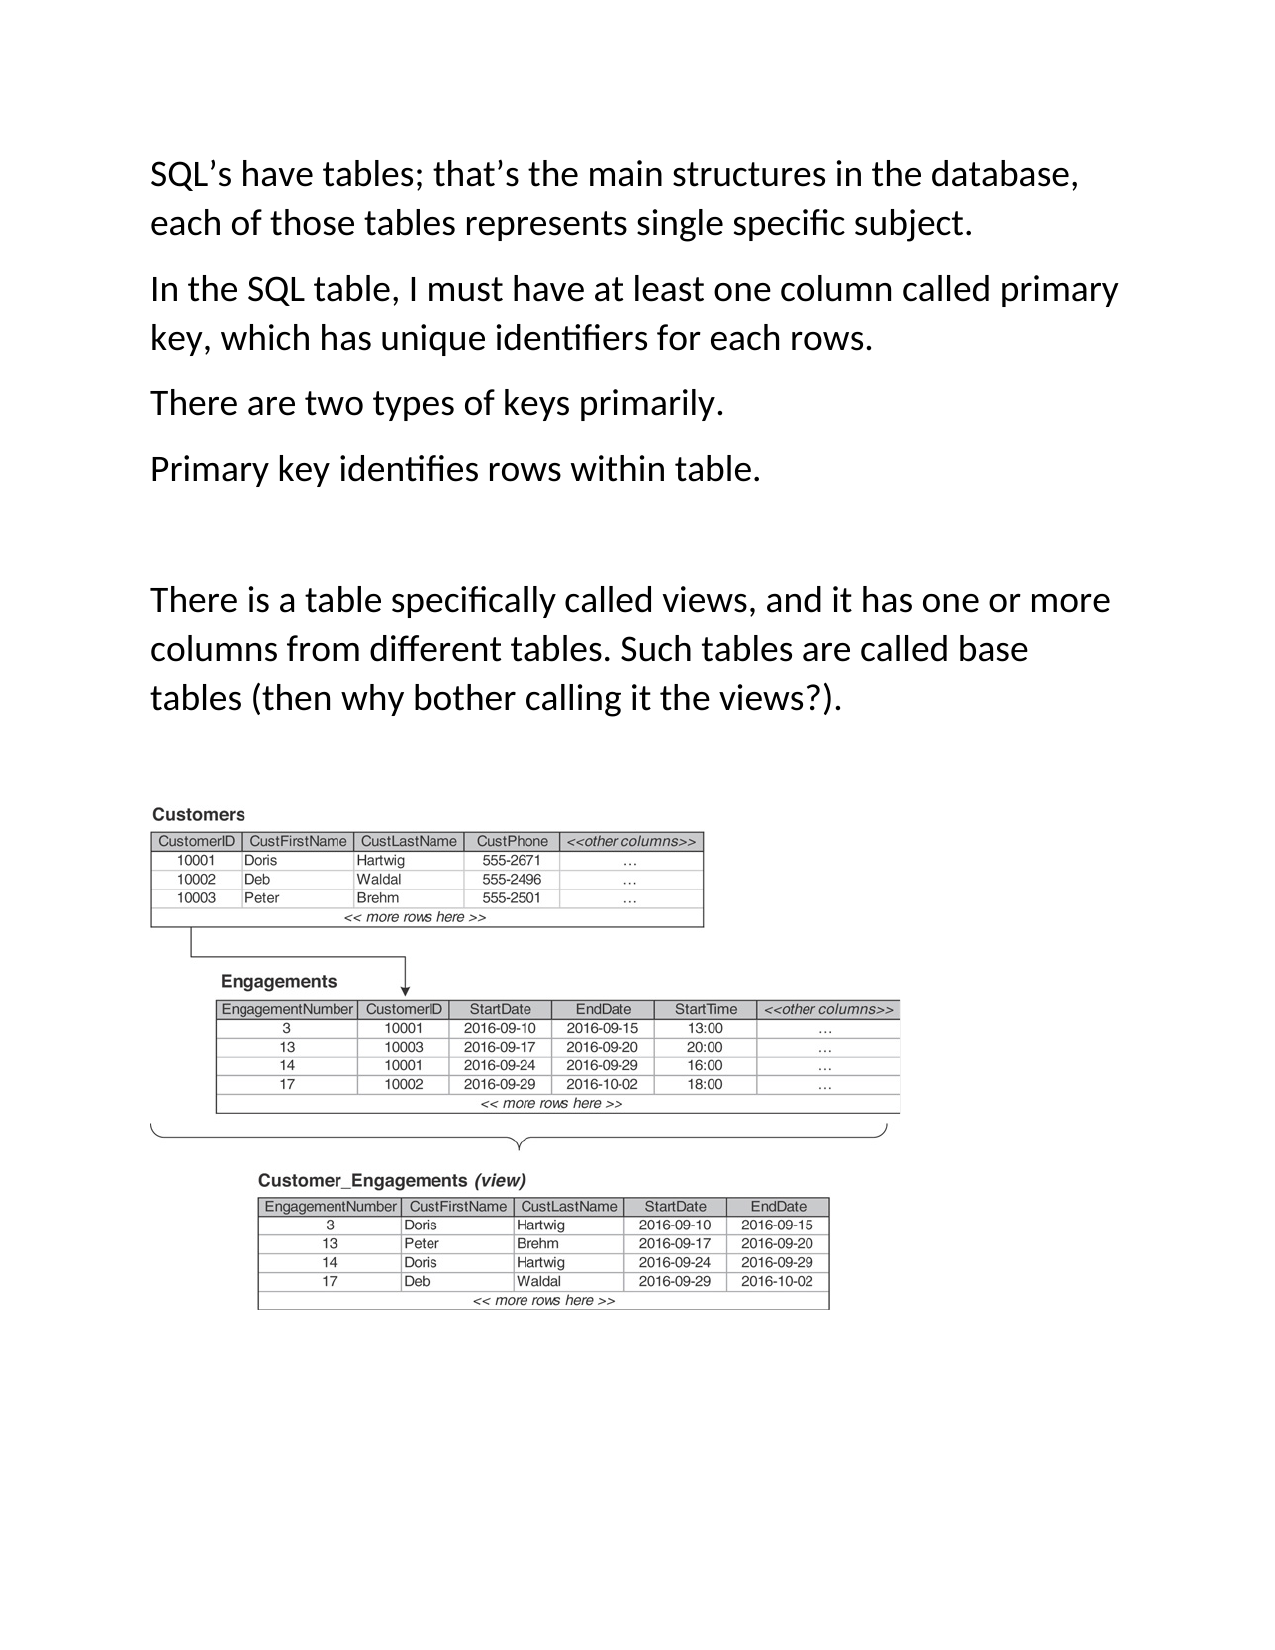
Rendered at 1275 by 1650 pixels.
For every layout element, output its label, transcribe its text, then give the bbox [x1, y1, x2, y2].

text SQL’s have tables; that’s the main structures in the database, each of those tables represents single specific subject. [150, 150, 1125, 245]
text In the SQL table, I must have at least one column called primary key, which has unique identifiers for each rows. [150, 264, 1125, 359]
text There are two types of keys primarily. [150, 379, 1125, 425]
text There is a table specifically called views, and it has one or more columns from different tables. Such tables are called base tables (then why bother calling it the views?). [150, 576, 1125, 720]
text Primary key identifies rows within table. [150, 445, 1125, 491]
